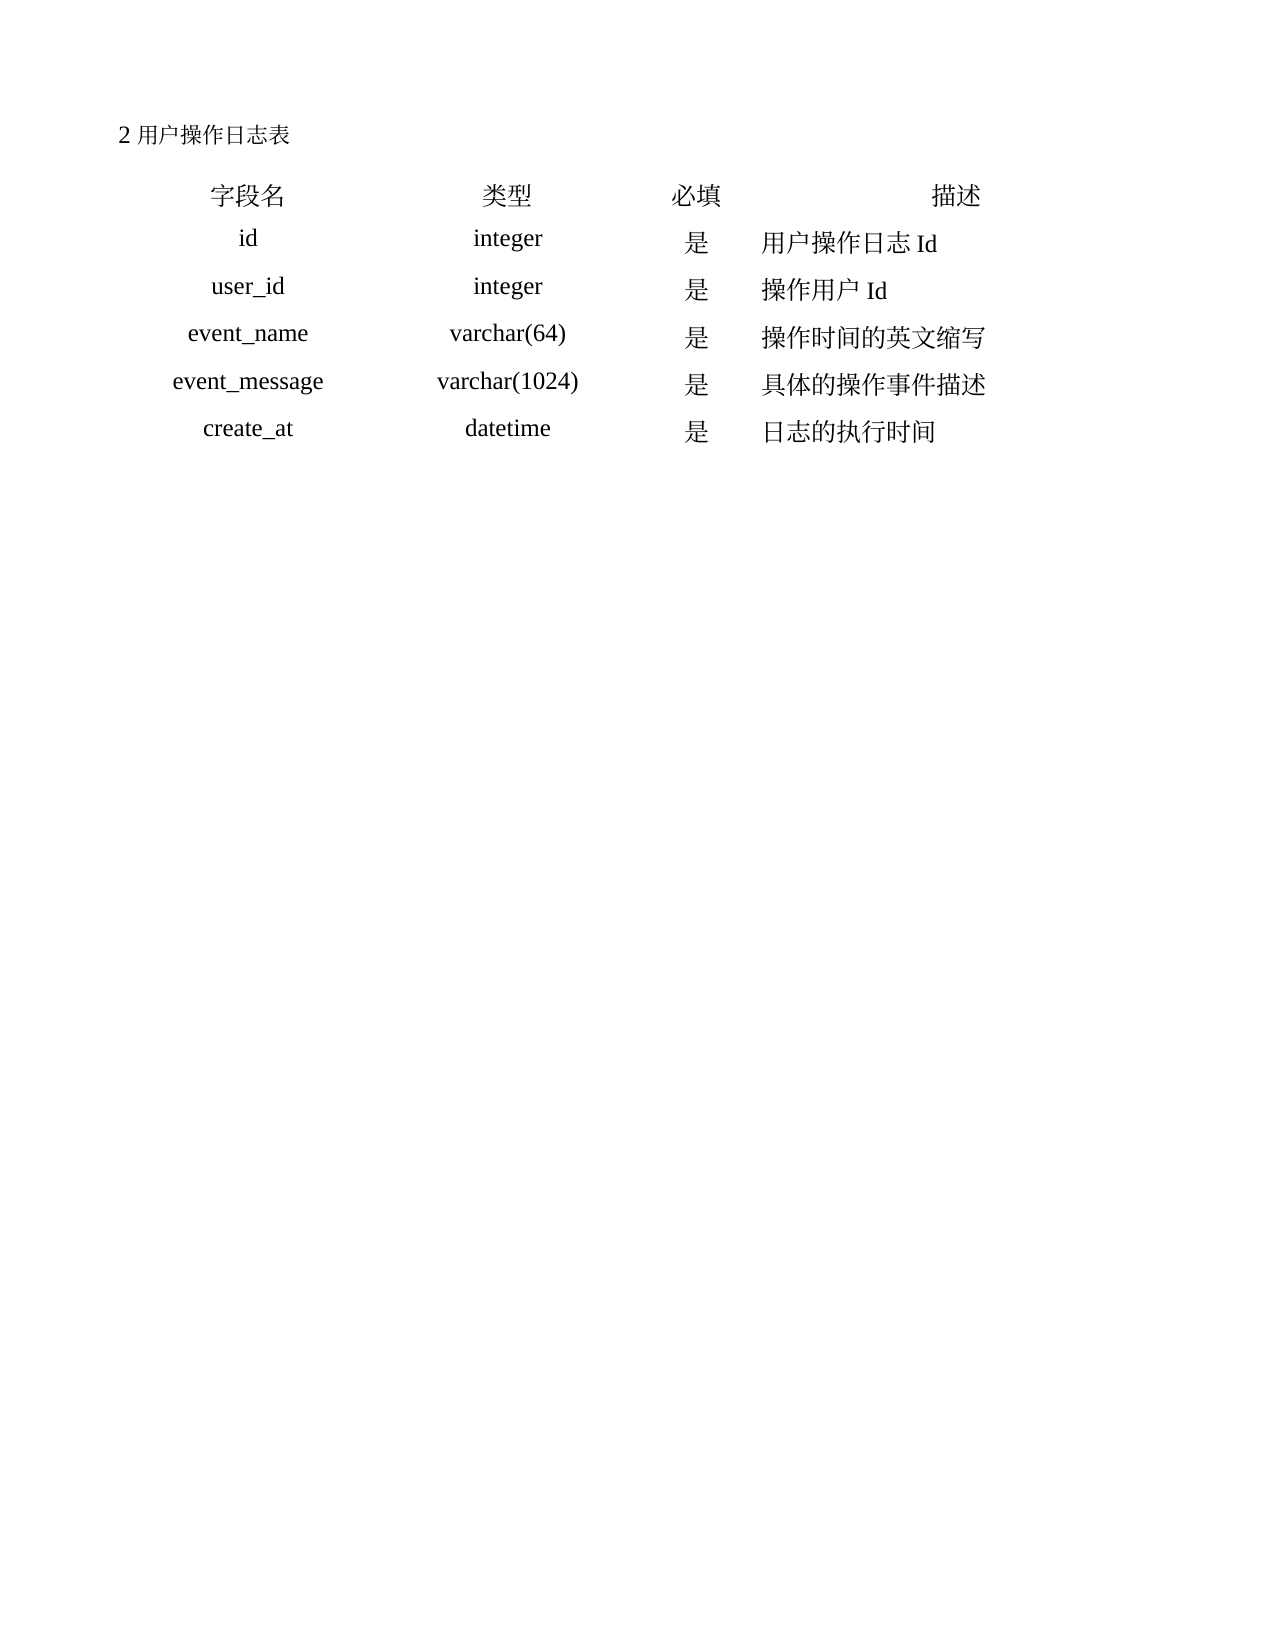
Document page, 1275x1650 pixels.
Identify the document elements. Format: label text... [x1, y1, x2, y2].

table_cell [378, 455, 637, 495]
table_cell 是 [638, 408, 756, 455]
text 2 用户操作日志表 [118, 118, 1157, 149]
table_cell 是 [638, 313, 756, 360]
table_cell 是 [638, 218, 756, 265]
table_cell event_name [118, 313, 378, 360]
table_cell event_message [118, 360, 378, 407]
table_cell [118, 455, 378, 495]
table_cell datetime [378, 408, 637, 455]
table_header 描述 [756, 170, 1157, 218]
table_cell 日志的执行时间 [756, 408, 1157, 455]
table_cell [756, 455, 1157, 495]
table_cell 操作时间的英文缩写 [756, 313, 1157, 360]
table_cell integer [378, 218, 637, 265]
table_cell 是 [638, 360, 756, 407]
table_header 必填 [638, 170, 756, 218]
table_cell 操作用户Id [756, 265, 1157, 313]
table_cell 具体的操作事件描述 [756, 360, 1157, 407]
table_cell 用户操作日志Id [756, 218, 1157, 265]
table_header 字段名 [118, 170, 378, 218]
table_cell [638, 455, 756, 495]
table_cell 是 [638, 265, 756, 313]
table_cell integer [378, 265, 637, 313]
table_cell create_at [118, 408, 378, 455]
table_cell varchar(1024) [378, 360, 637, 407]
table_header 类型 [378, 170, 637, 218]
table_cell varchar(64) [378, 313, 637, 360]
table_cell id [118, 218, 378, 265]
table_cell user_id [118, 265, 378, 313]
